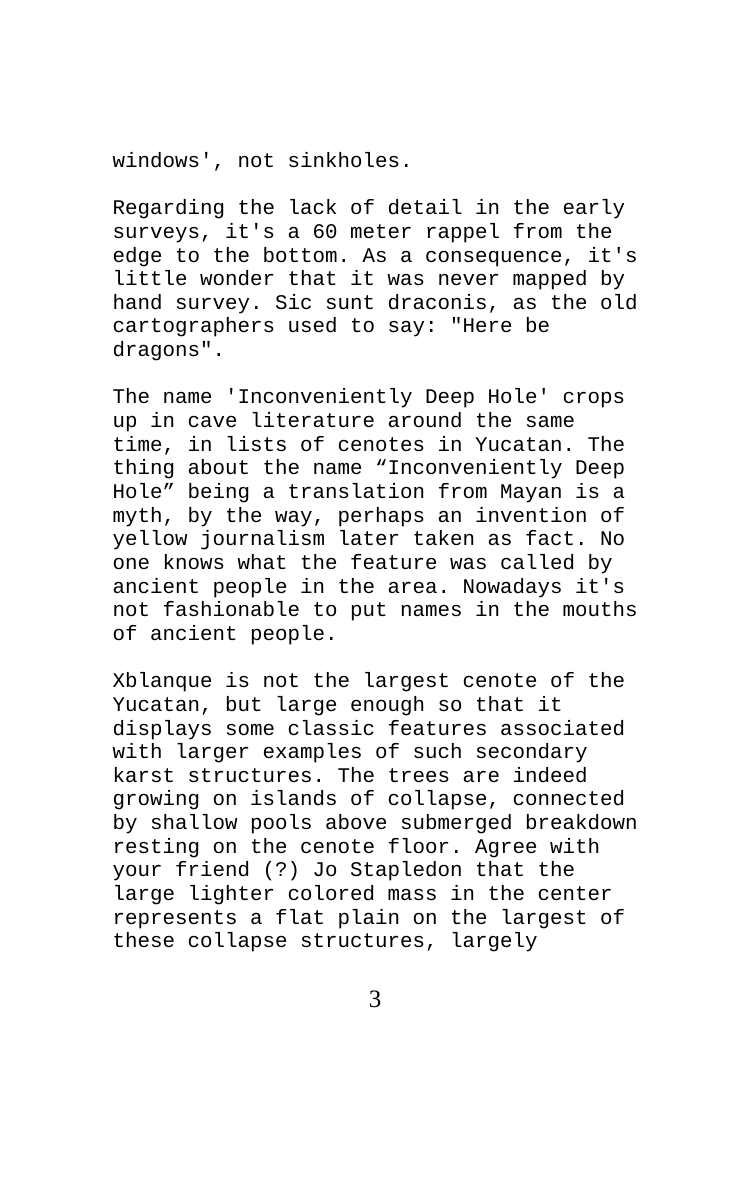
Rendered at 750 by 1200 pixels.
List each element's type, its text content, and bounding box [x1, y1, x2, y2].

text with larger examples of such secondary karst structures. The trees are indeed growing on islands of collapse, connected by shallow pools above submerged breakdown resting on the cenote floor. Agree with your friend (?) Jo Stapledon that the large lighter colored mass in the center represents a flat plain on the largest of these collapse structures, largely [112, 741, 637, 954]
text Regarding the lack of detail in the early surveys, it's a 60 meter rappel from the edge to the bottom. As a consequence, it's little wonder that it was never mapped by hand survey. Sic sunt draconis, as the old cartographers used to say: "Here be dragons". [112, 197, 637, 363]
text Xblanque is not the largest cenote of the Yucatan, but large enough so that it displays some classic features associated [112, 670, 637, 741]
text The name 'Inconveniently Deep Hole' crops up in cave literature around the same time, in lists of cenotes in Yucatan. The thing about the name “Inconveniently Deep Hole” being a translation from Mayan is a myth, by the way, perhaps an invention of yellow journalism later taken as fact. No one knows what the feature was called by ancient people in the area. Nowadays it's not fashionable to put names in the mouths of ancient people. [112, 386, 637, 647]
text windows', not sinkholes. [112, 150, 637, 174]
